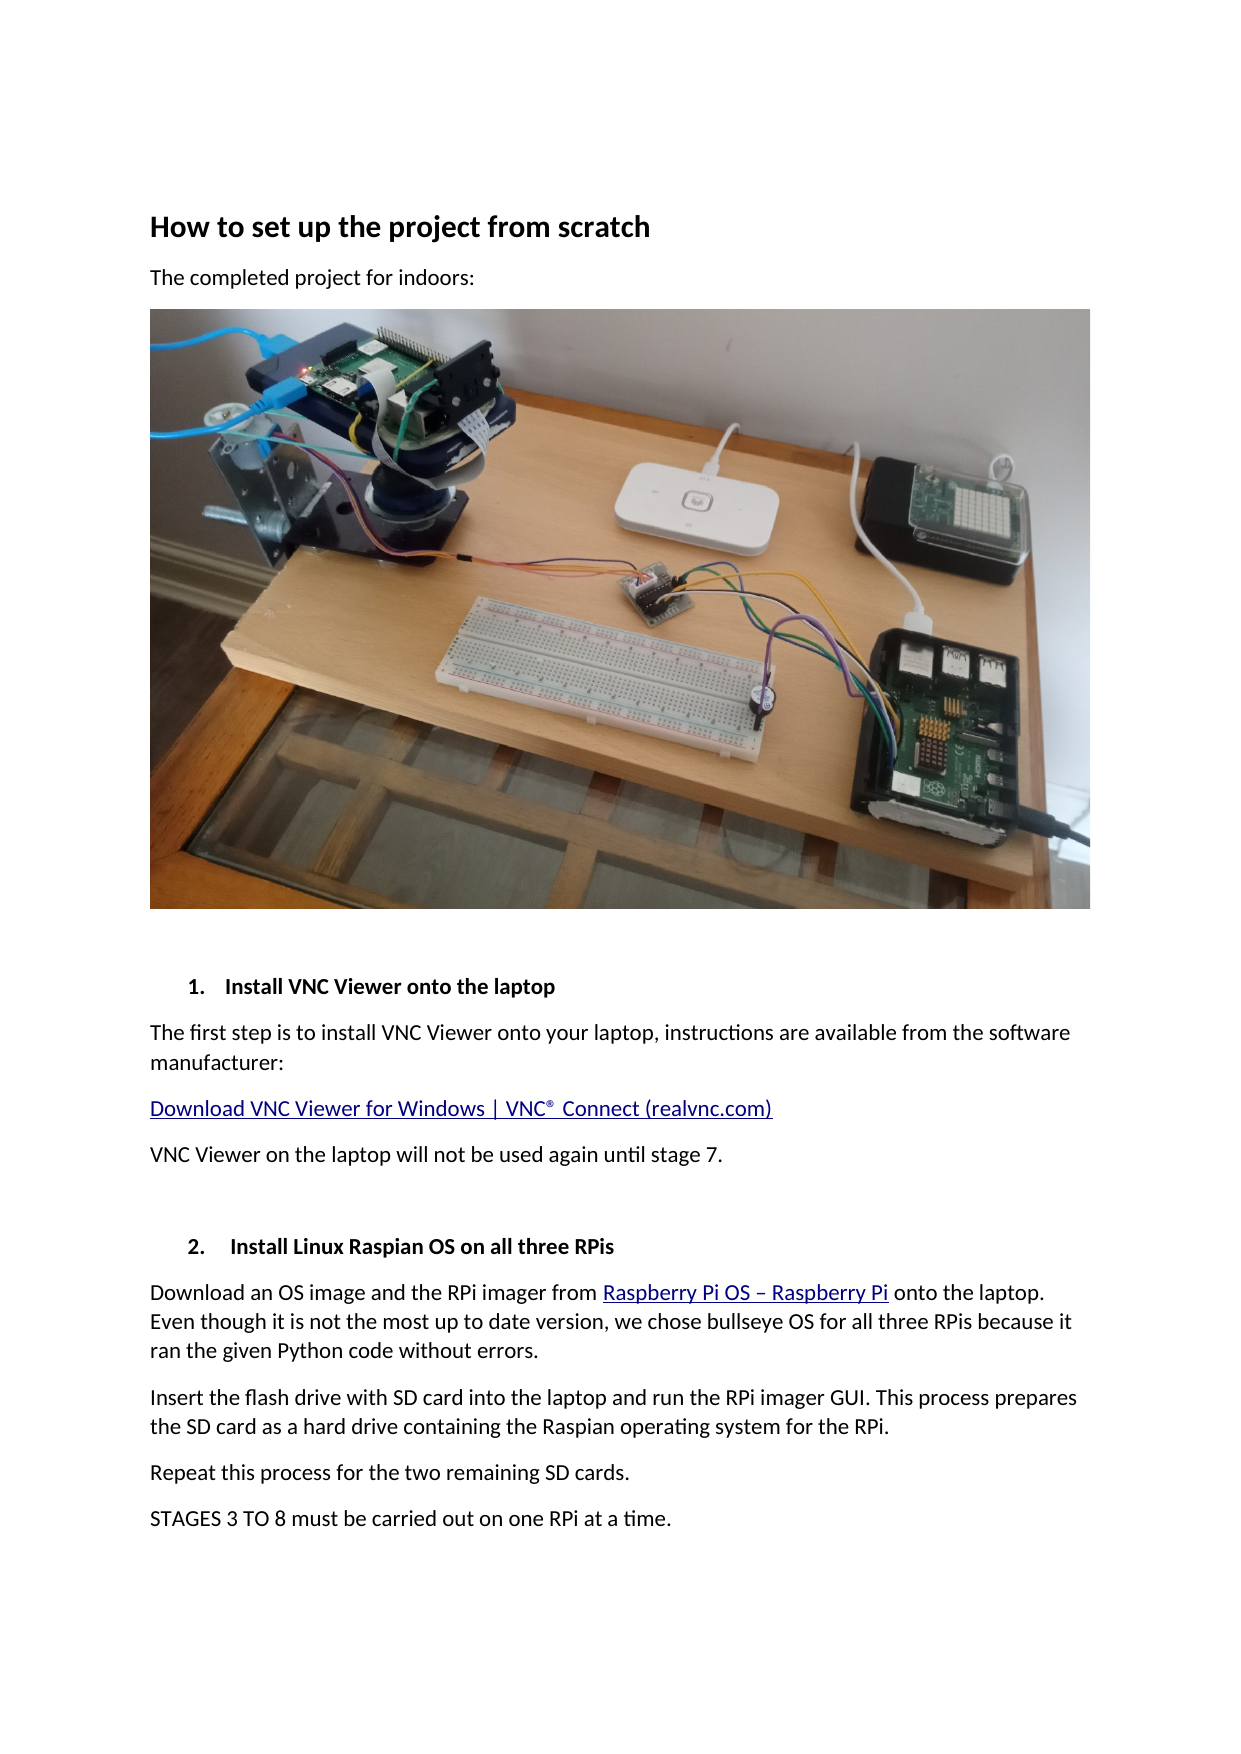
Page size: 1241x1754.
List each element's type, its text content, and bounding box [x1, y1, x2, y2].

list Install Linux Raspian OS on all three RPis [187, 1232, 1090, 1260]
text VNC Viewer on the laptop will not be used again until stage 7. [150, 1140, 1090, 1168]
text The first step is to install VNC Viewer onto your laptop, instructions are available from the software manufacturer: [150, 1018, 1090, 1076]
text How to set up the project from scratch [150, 207, 1090, 245]
list Install VNC Viewer onto the laptop [187, 972, 1090, 1000]
text Repeat this process for the two remaining SD cards. [150, 1458, 1090, 1486]
text Download an OS image and the RPi imager from Raspberry Pi OS – Raspberry Pi onto the laptop. Even though it is not the most up to date version, we chose bullseye OS for all three RPis because it ran the given Python code without errors. [150, 1278, 1090, 1364]
text The completed project for indoors: [150, 263, 1090, 291]
text STAGES 3 TO 8 must be carried out on one RPi at a time. [150, 1504, 1090, 1532]
text Download VNC Viewer for Windows | VNC® Connect (realvnc.com) [150, 1094, 1090, 1122]
text Insert the flash drive with SD card into the laptop and run the RPi imager GUI. This process prepares the SD card as a hard drive containing the Raspian operating system for the RPi. [150, 1383, 1090, 1440]
